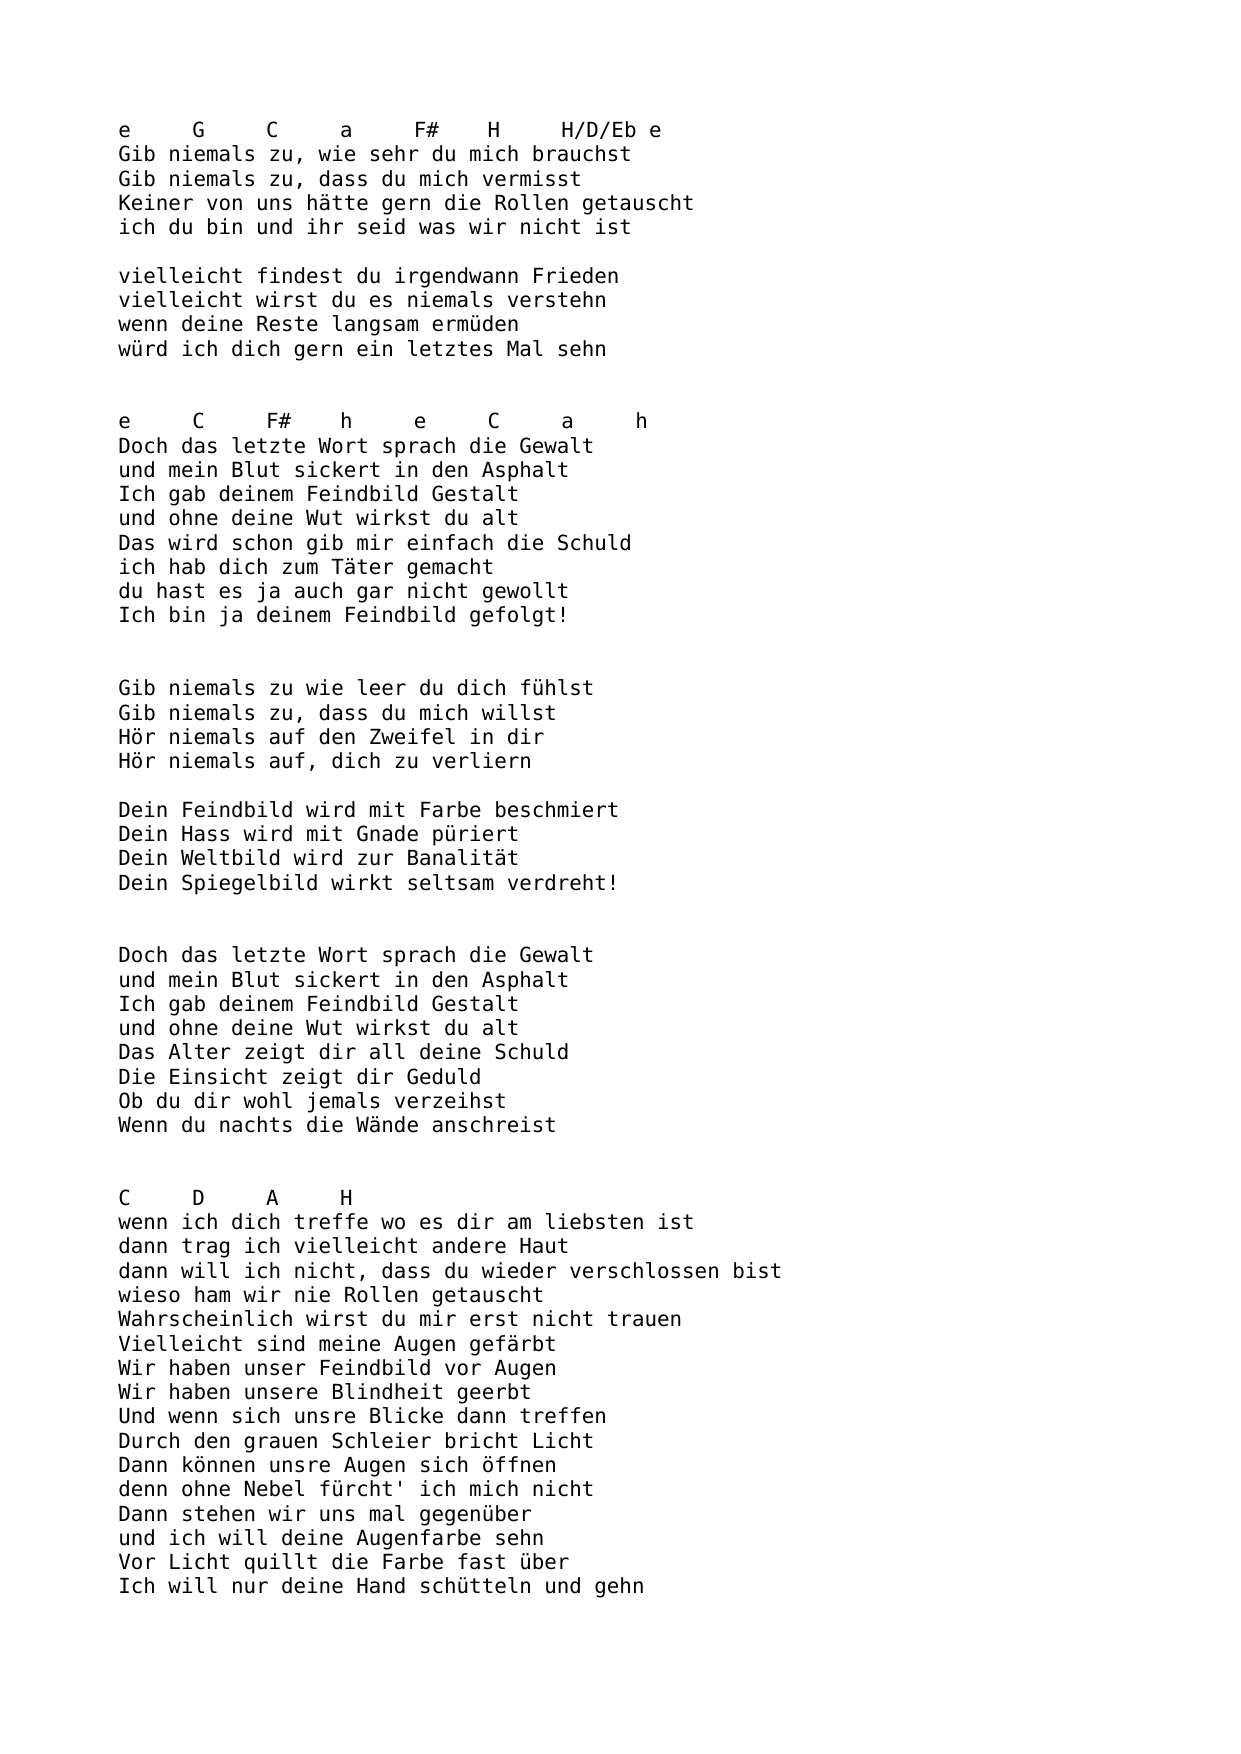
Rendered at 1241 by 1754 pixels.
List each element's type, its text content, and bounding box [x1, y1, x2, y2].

text Dann können unsre Augen sich öffnen [118, 1453, 1122, 1477]
text vielleicht findest du irgendwann Frieden [118, 264, 1122, 288]
text Vor Licht quillt die Farbe fast über [118, 1550, 1122, 1574]
text wenn deine Reste langsam ermüden [118, 312, 1122, 337]
text Gib niemals zu, dass du mich willst [118, 701, 1122, 725]
text e C F# h e C a h [118, 409, 1122, 434]
text Das wird schon gib mir einfach die Schuld [118, 531, 1122, 555]
text Wenn du nachts die Wände anschreist [118, 1113, 1122, 1137]
text Ich gab deinem Feindbild Gestalt [118, 482, 1122, 506]
text Ob du dir wohl jemals verzeihst [118, 1089, 1122, 1113]
text Vielleicht sind meine Augen gefärbt [118, 1332, 1122, 1356]
text Hör niemals auf den Zweifel in dir [118, 725, 1122, 749]
text Wir haben unser Feindbild vor Augen [118, 1356, 1122, 1380]
text und ohne deine Wut wirkst du alt [118, 1016, 1122, 1040]
text Dann stehen wir uns mal gegenüber [118, 1502, 1122, 1526]
text vielleicht wirst du es niemals verstehn [118, 288, 1122, 312]
text würd ich dich gern ein letztes Mal sehn [118, 337, 1122, 361]
text Wir haben unsere Blindheit geerbt [118, 1380, 1122, 1404]
text und ich will deine Augenfarbe sehn [118, 1526, 1122, 1550]
text Wahrscheinlich wirst du mir erst nicht trauen [118, 1307, 1122, 1332]
text C D A H [118, 1186, 1122, 1210]
text und mein Blut sickert in den Asphalt [118, 458, 1122, 482]
text dann will ich nicht, dass du wieder verschlossen bist [118, 1259, 1122, 1283]
text dann trag ich vielleicht andere Haut [118, 1234, 1122, 1259]
text Ich will nur deine Hand schütteln und gehn [118, 1574, 1122, 1599]
text ich du bin und ihr seid was wir nicht ist [118, 215, 1122, 239]
text Dein Spiegelbild wirkt seltsam verdreht! [118, 871, 1122, 895]
text ich hab dich zum Täter gemacht [118, 555, 1122, 579]
text Die Einsicht zeigt dir Geduld [118, 1065, 1122, 1089]
text wieso ham wir nie Rollen getauscht [118, 1283, 1122, 1307]
text Das Alter zeigt dir all deine Schuld [118, 1040, 1122, 1065]
text wenn ich dich treffe wo es dir am liebsten ist [118, 1210, 1122, 1234]
text e G C a F# H H/D/Eb e [118, 118, 1122, 142]
text Gib niemals zu, wie sehr du mich brauchst [118, 142, 1122, 167]
text Gib niemals zu, dass du mich vermisst [118, 167, 1122, 191]
text Und wenn sich unsre Blicke dann treffen [118, 1404, 1122, 1429]
text und mein Blut sickert in den Asphalt [118, 968, 1122, 992]
text Ich gab deinem Feindbild Gestalt [118, 992, 1122, 1016]
text Ich bin ja deinem Feindbild gefolgt! [118, 603, 1122, 628]
text Gib niemals zu wie leer du dich fühlst [118, 676, 1122, 701]
text Dein Weltbild wird zur Banalität [118, 846, 1122, 871]
text Durch den grauen Schleier bricht Licht [118, 1429, 1122, 1453]
text Hör niemals auf, dich zu verliern [118, 749, 1122, 773]
text Keiner von uns hätte gern die Rollen getauscht [118, 191, 1122, 215]
text Dein Feindbild wird mit Farbe beschmiert [118, 798, 1122, 822]
text du hast es ja auch gar nicht gewollt [118, 579, 1122, 603]
text und ohne deine Wut wirkst du alt [118, 506, 1122, 531]
text Doch das letzte Wort sprach die Gewalt [118, 943, 1122, 968]
text Dein Hass wird mit Gnade püriert [118, 822, 1122, 846]
text Doch das letzte Wort sprach die Gewalt [118, 434, 1122, 458]
text denn ohne Nebel fürcht' ich mich nicht [118, 1477, 1122, 1502]
